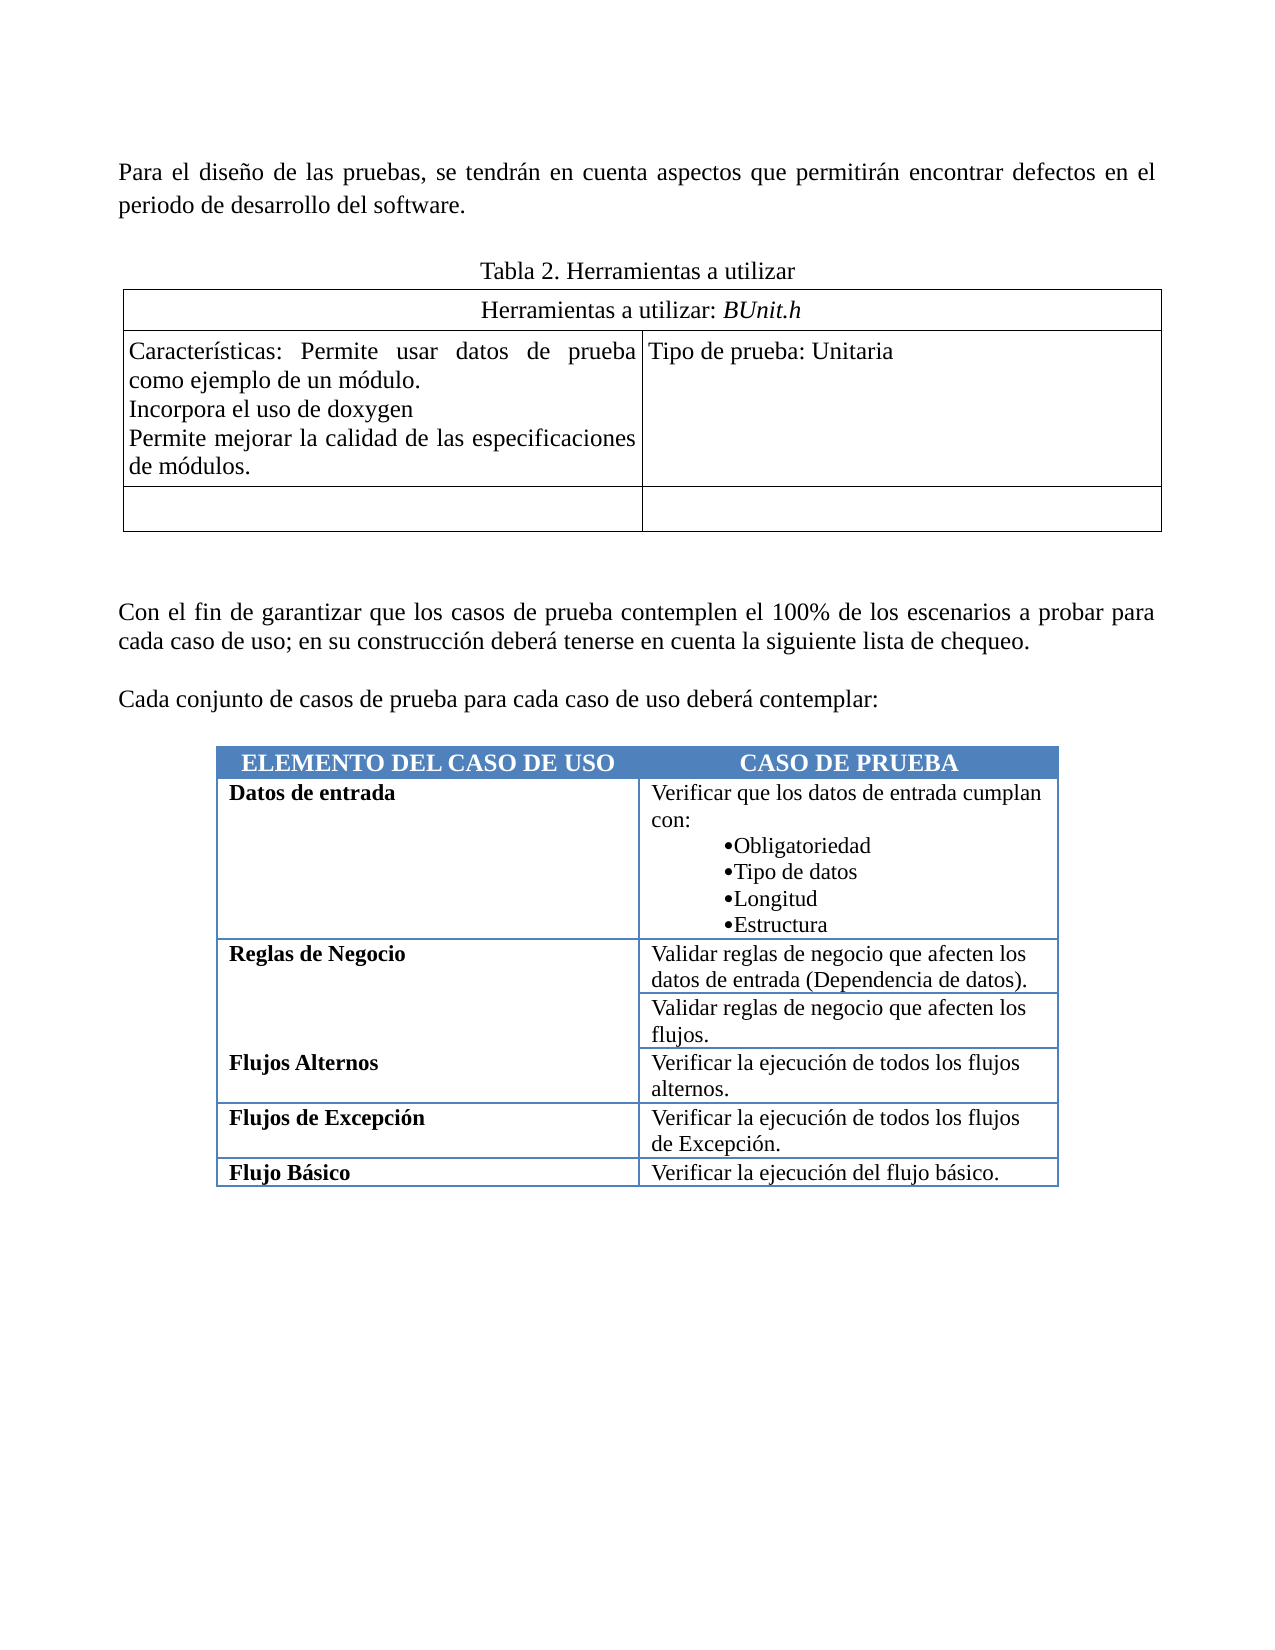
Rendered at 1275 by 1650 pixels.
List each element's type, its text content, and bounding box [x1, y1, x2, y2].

text Cada conjunto de casos de prueba para cada caso de uso deberá contemplar: [118, 684, 1157, 712]
table_header ELEMENTO DEL CASO DE USO [218, 749, 638, 777]
table_cell Verificar la ejecución de todos los flujos de Excepción. [640, 1104, 1057, 1157]
table_header Herramientas a utilizar: BUnit.h [124, 290, 1161, 330]
text Con el fin de garantizar que los casos de prueba contemplen el 100% de los escenarios a probar para cada caso de uso; en su construcción deberá tenerse en cuenta la siguiente lista de chequeo. [118, 597, 1157, 655]
table_cell Flujo Básico [218, 1159, 638, 1185]
text Para el diseño de las pruebas, se tendrán en cuenta aspectos que permitirán encontrar defectos en el periodo de desarrollo del software. [118, 157, 1157, 219]
table_cell Reglas de Negocio [218, 940, 638, 1047]
table_cell Verificar la ejecución del flujo básico. [640, 1159, 1057, 1185]
table_cell Características: Permite usar datos de prueba como ejemplo de un módulo. Incorpora el uso de doxygen Permite mejorar la calidad de las especificaciones de módulos. [124, 331, 642, 486]
table_cell Datos de entrada [218, 779, 638, 937]
table_cell Tipo de prueba: Unitaria [643, 331, 1161, 486]
table_header CASO DE PRUEBA [640, 749, 1057, 777]
table_cell Validar reglas de negocio que afecten los flujos. [640, 994, 1057, 1047]
table_cell Verificar la ejecución de todos los flujos alternos. [640, 1049, 1057, 1102]
table_cell Verificar que los datos de entrada cumplan con: Obligatoriedad Tipo de datos Longitud Estructura [640, 779, 1057, 937]
table_cell Flujos Alternos [218, 1047, 638, 1102]
text Tabla 2. Herramientas a utilizar [118, 256, 1157, 285]
table_cell [124, 487, 642, 531]
table_cell [643, 487, 1161, 531]
table_cell Validar reglas de negocio que afecten los datos de entrada (Dependencia de datos). [640, 940, 1057, 992]
table_cell Flujos de Excepción [218, 1104, 638, 1157]
